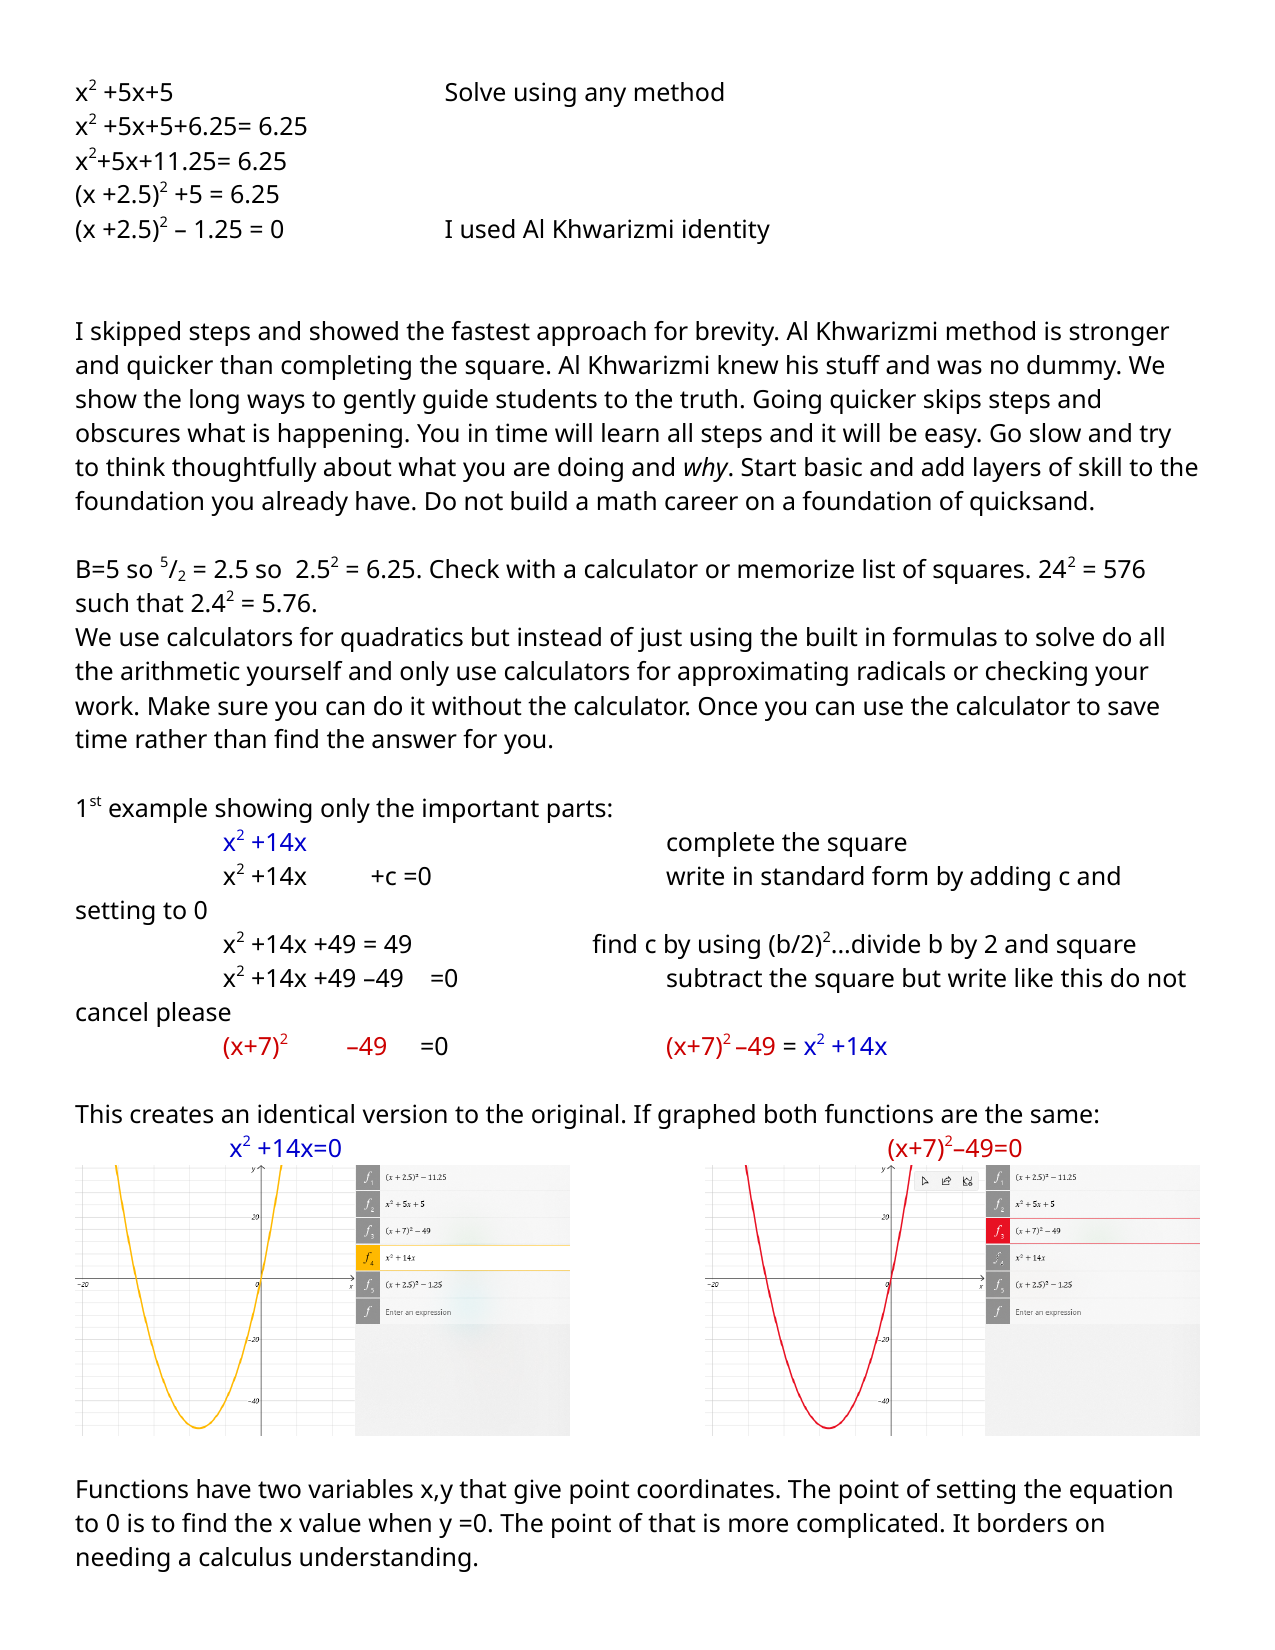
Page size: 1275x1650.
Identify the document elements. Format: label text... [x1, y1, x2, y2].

text x2 +14x +49 –49 =0 subtract the square but write like this do not cancel please [75, 961, 1200, 1029]
text Functions have two variables x,y that give point coordinates. The point of setting the equation to 0 is to find the x value when y =0. The point of that is more complicated. It borders on needing a calculus understanding. [75, 1472, 1200, 1574]
text 1st example showing only the important parts: [75, 790, 1200, 824]
text x2 +5x+5 Solve using any method [75, 75, 1200, 109]
text x2 +5x+5+6.25= 6.25 [75, 109, 1200, 143]
text (x+7)2 –49 =0 (x+7)2 –49 = x2 +14x [75, 1029, 1200, 1063]
text We use calculators for quadratics but instead of just using the built in formulas to solve do all the arithmetic yourself and only use calculators for approximating radicals or checking your work. Make sure you can do it without the calculator. Once you can use the calculator to save time rather than find the answer for you. [75, 620, 1200, 756]
text This creates an identical version to the original. If graphed both functions are the same: [75, 1097, 1200, 1131]
text x2 +14x +49 = 49 find c by using (b/2)2...divide b by 2 and square [75, 927, 1200, 961]
text x2 +14x +c =0 write in standard form by adding c and setting to 0 [75, 858, 1200, 927]
text (x +2.5)2 – 1.25 = 0 I used Al Khwarizmi identity [75, 211, 1200, 245]
text x2 +14x complete the square [75, 824, 1200, 858]
text I skipped steps and showed the fastest approach for brevity. Al Khwarizmi method is stronger and quicker than completing the square. Al Khwarizmi knew his stuff and was no dummy. We show the long ways to gently guide students to the truth. Going quicker skips steps and obscures what is happening. You in time will learn all steps and it will be easy. Go slow and try to think thoughtfully about what you are doing and why. Start basic and add layers of skill to the foundation you already have. Do not build a math career on a foundation of quicksand. [75, 313, 1200, 518]
text (x +2.5)2 +5 = 6.25 [75, 177, 1200, 211]
text x2 +14x=0 (x+7)2–49=0 [75, 1131, 1200, 1165]
text B=5 so 5/2 = 2.5 so 2.52 = 6.25. Check with a calculator or memorize list of squares. 242 = 576 such that 2.42 = 5.76. [75, 552, 1200, 620]
text x2+5x+11.25= 6.25 [75, 143, 1200, 177]
